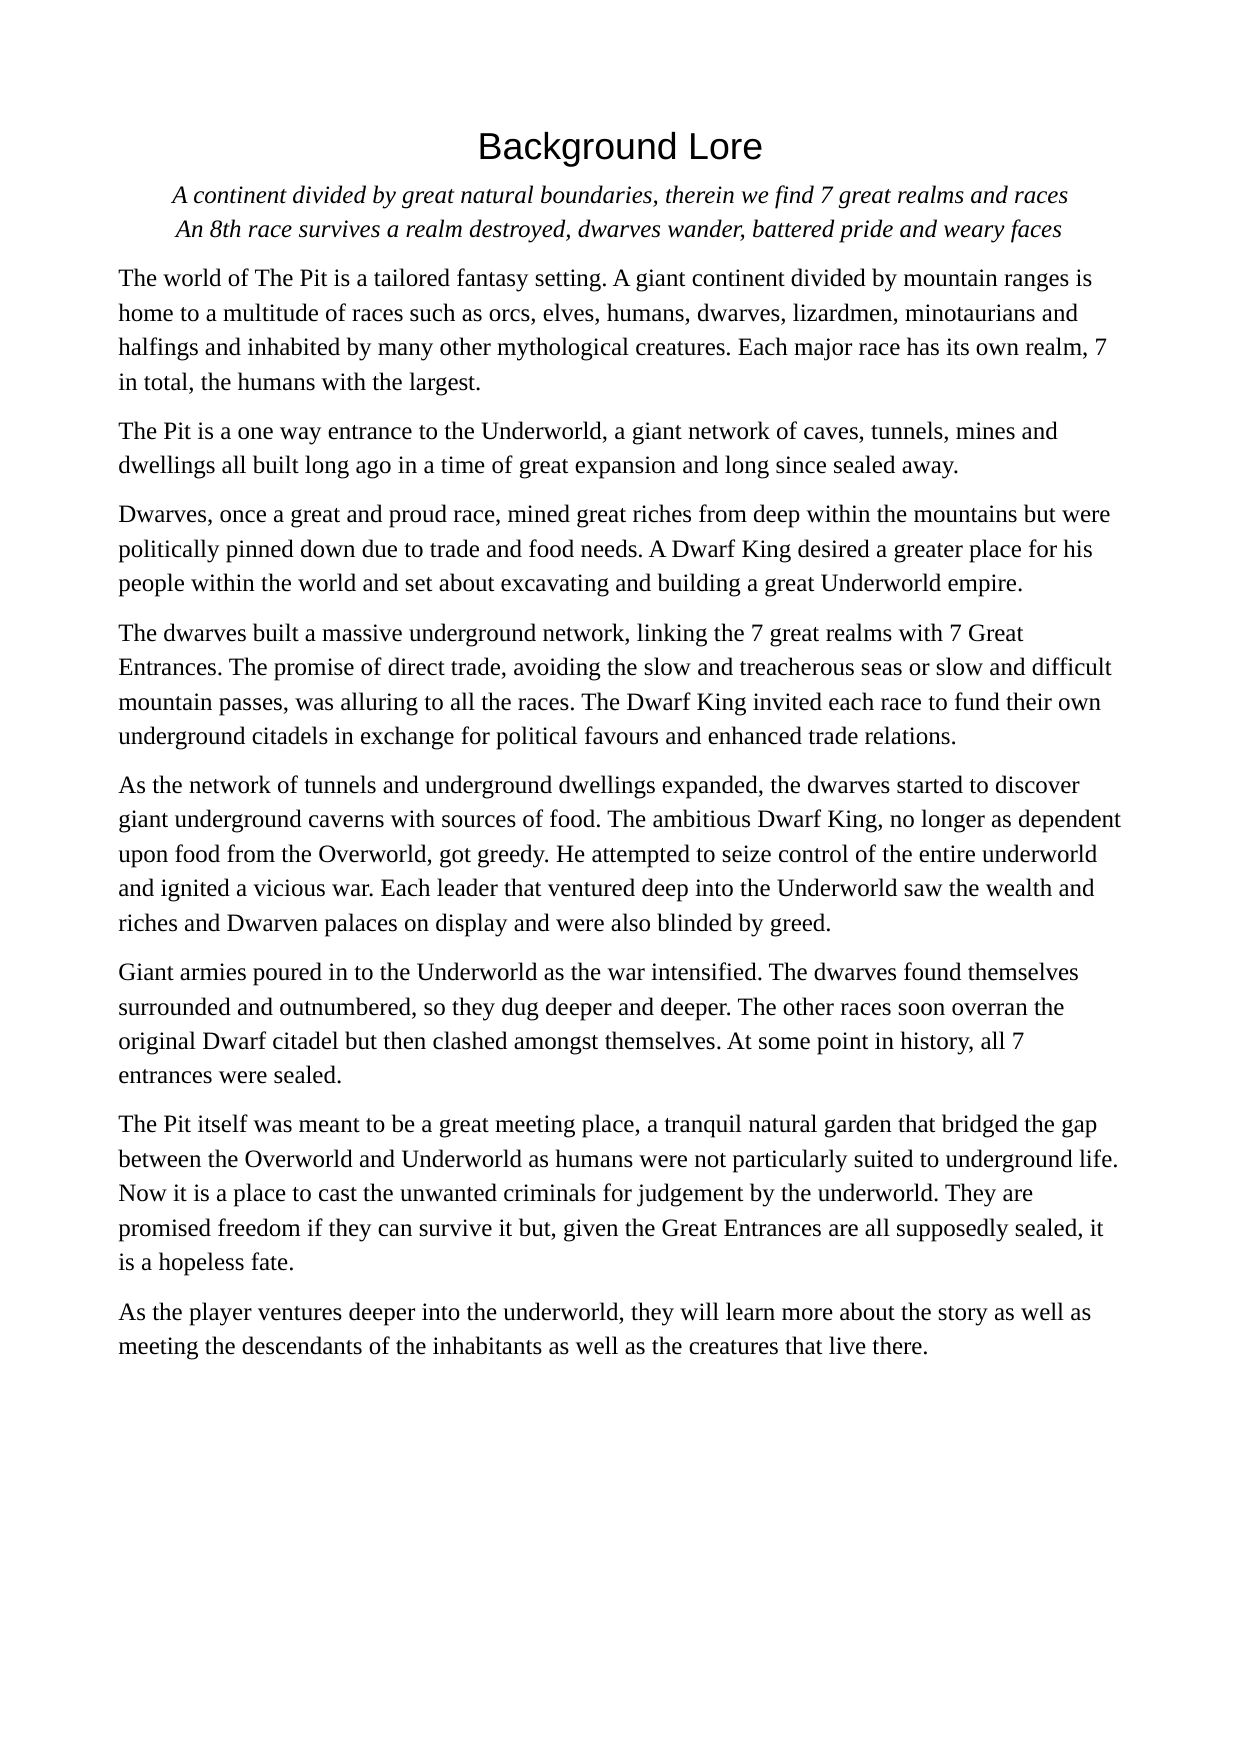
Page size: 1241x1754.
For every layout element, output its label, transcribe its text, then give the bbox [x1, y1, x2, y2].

text Dwarves, once a great and proud race, mined great riches from deep within the mountains but were politically pinned down due to trade and food needs. A Dwarf King desired a greater place for his people within the world and set about excavating and building a great Underworld empire. [118, 499, 1122, 597]
text Giant armies poured in to the Underworld as the war intensified. The dwarves found themselves surrounded and outnumbered, so they dug deeper and deeper. The other races soon overran the original Dwarf citadel but then clashed amongst themselves. At some point in history, all 7 entrances were sealed. [118, 957, 1122, 1089]
text A continent divided by great natural boundaries, therein we find 7 great realms and races An 8th race survives a realm destroyed, dwarves wander, battered pride and weary faces [118, 180, 1122, 243]
text As the network of tunnels and underground dwellings expanded, the dwarves started to discover giant underground caverns with sources of food. The ambitious Dwarf King, no longer as dependent upon food from the Overworld, got greedy. He attempted to seize control of the entire underworld and ignited a vicious war. Each leader that ventured deep into the Underworld saw the wealth and riches and Dwarven palaces on display and were also blinded by greed. [118, 770, 1122, 937]
text The Pit is a one way entrance to the Underworld, a giant network of caves, tunnels, mines and dwellings all built long ago in a time of great expansion and long since sealed away. [118, 416, 1122, 479]
text The dwarves built a massive underground network, linking the 7 great realms with 7 Great Entrances. The promise of direct trade, avoiding the slow and treacherous seas or slow and difficult mountain passes, was alluring to all the races. The Dwarf King invited each race to fund their own underground citadels in exchange for political favours and enhanced trade relations. [118, 618, 1122, 750]
text The world of The Pit is a tailored fantasy setting. A giant continent divided by mountain ranges is home to a multitude of races such as orcs, elves, humans, dwarves, lizardmen, minotaurians and halfings and inhabited by many other mythological creatures. Each major race has its own realm, 7 in total, the humans with the largest. [118, 263, 1122, 396]
text The Pit itself was meant to be a great meeting place, a tranquil natural garden that bridged the gap between the Overworld and Underworld as humans were not particularly suited to underground life. Now it is a place to cast the unwanted criminals for judgement by the underworld. They are promised freedom if they can survive it but, given the Great Entrances are all supposedly sealed, it is a hopeless fate. [118, 1109, 1122, 1276]
text As the player ventures deeper into the underworld, they will learn more about the story as well as meeting the descendants of the inhabitants as well as the creatures that live there. [118, 1297, 1122, 1360]
subtitle Background Lore [118, 124, 1122, 167]
